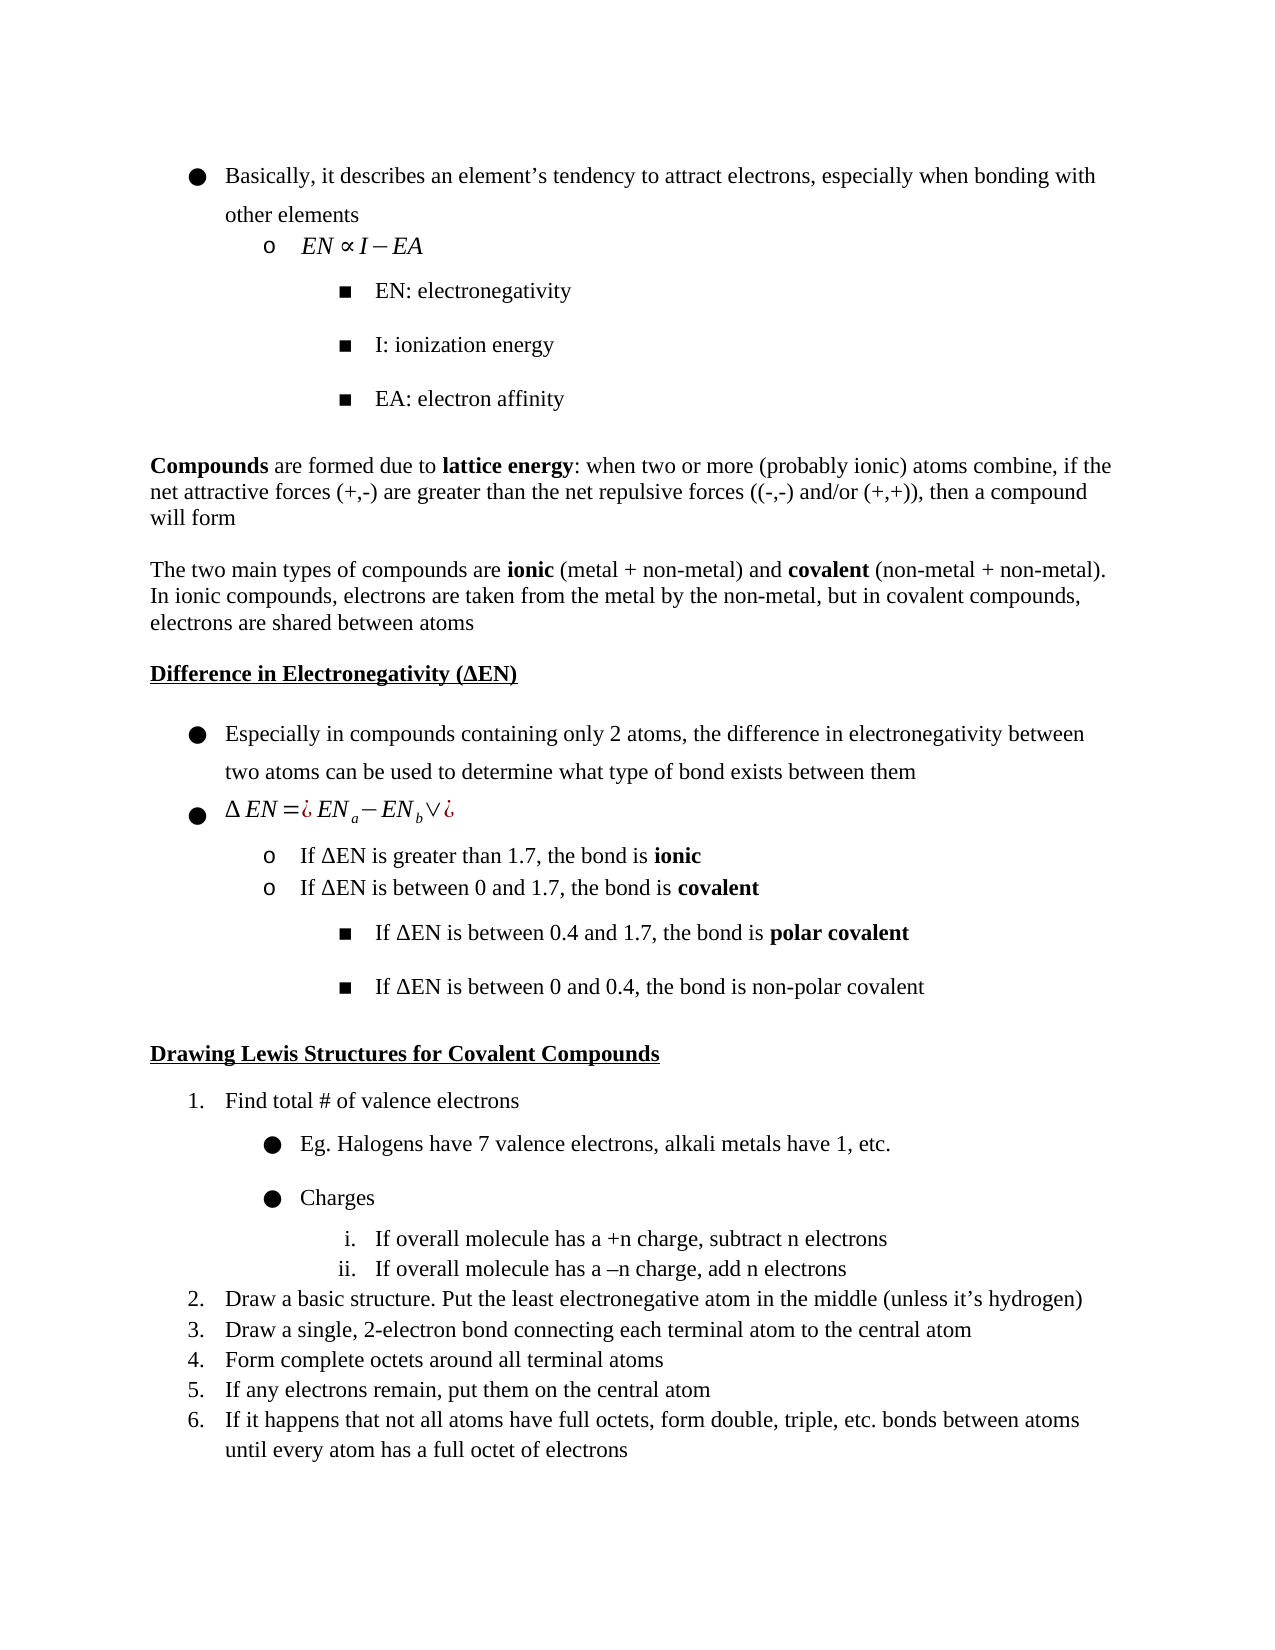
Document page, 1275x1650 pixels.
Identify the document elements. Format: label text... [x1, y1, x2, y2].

list Basically, it describes an element’s tendency to attract electrons, especially when bonding with other elements [187, 150, 1125, 227]
list Draw a basic structure. Put the least electronegative atom in the middle (unless it’s hydrogen) [187, 1286, 1125, 1312]
list EA: electron affinity [337, 373, 1125, 420]
text Drawing Lewis Structures for Covalent Compounds [150, 1040, 1125, 1066]
list Form complete octets around all terminal atoms [187, 1346, 1125, 1372]
list If ΔEN is between 0.4 and 1.7, the bond is polar covalent [337, 907, 1125, 954]
list If overall molecule has a –n charge, add n electrons [356, 1255, 1125, 1282]
list If ΔEN is between 0 and 0.4, the bond is non-polar covalent [337, 961, 1125, 1008]
list Eg. Halogens have 7 valence electrons, alkali metals have 1, etc. [262, 1117, 1125, 1164]
list If overall molecule has a +n charge, subtract n electrons [356, 1225, 1125, 1251]
list Charges [262, 1171, 1125, 1218]
text The two main types of compounds are ionic (metal + non-metal) and covalent (non-metal + non-metal). In ionic compounds, electrons are taken from the metal by the non-metal, but in covalent compounds, electrons are shared between atoms [150, 556, 1125, 635]
list I: ionization energy [337, 319, 1125, 366]
list If ΔEN is greater than 1.7, the bond is ionic [262, 842, 1125, 870]
list If any electrons remain, put them on the central atom [187, 1376, 1125, 1402]
list If it happens that not all atoms have full octets, form double, triple, etc. bonds between atoms until every atom has a full octet of electrons [187, 1406, 1125, 1463]
text Compounds are formed due to lattice energy: when two or more (probably ionic) atoms combine, if the net attractive forces (+,-) are greater than the net repulsive forces ((-,-) and/or (+,+)), then a compound will form [150, 452, 1125, 531]
text Difference in Electronegativity (ΔEN) [150, 660, 1125, 686]
list Find total # of valence electrons [187, 1087, 1125, 1113]
list Especially in compounds containing only 2 atoms, the difference in electronegativity between two atoms can be used to determine what type of bond exists between them [187, 707, 1125, 784]
list EN: electronegativity [337, 265, 1125, 312]
list If ΔEN is between 0 and 1.7, the bond is covalent [262, 874, 1125, 903]
list Draw a single, 2-electron bond connecting each terminal atom to the central atom [187, 1316, 1125, 1342]
